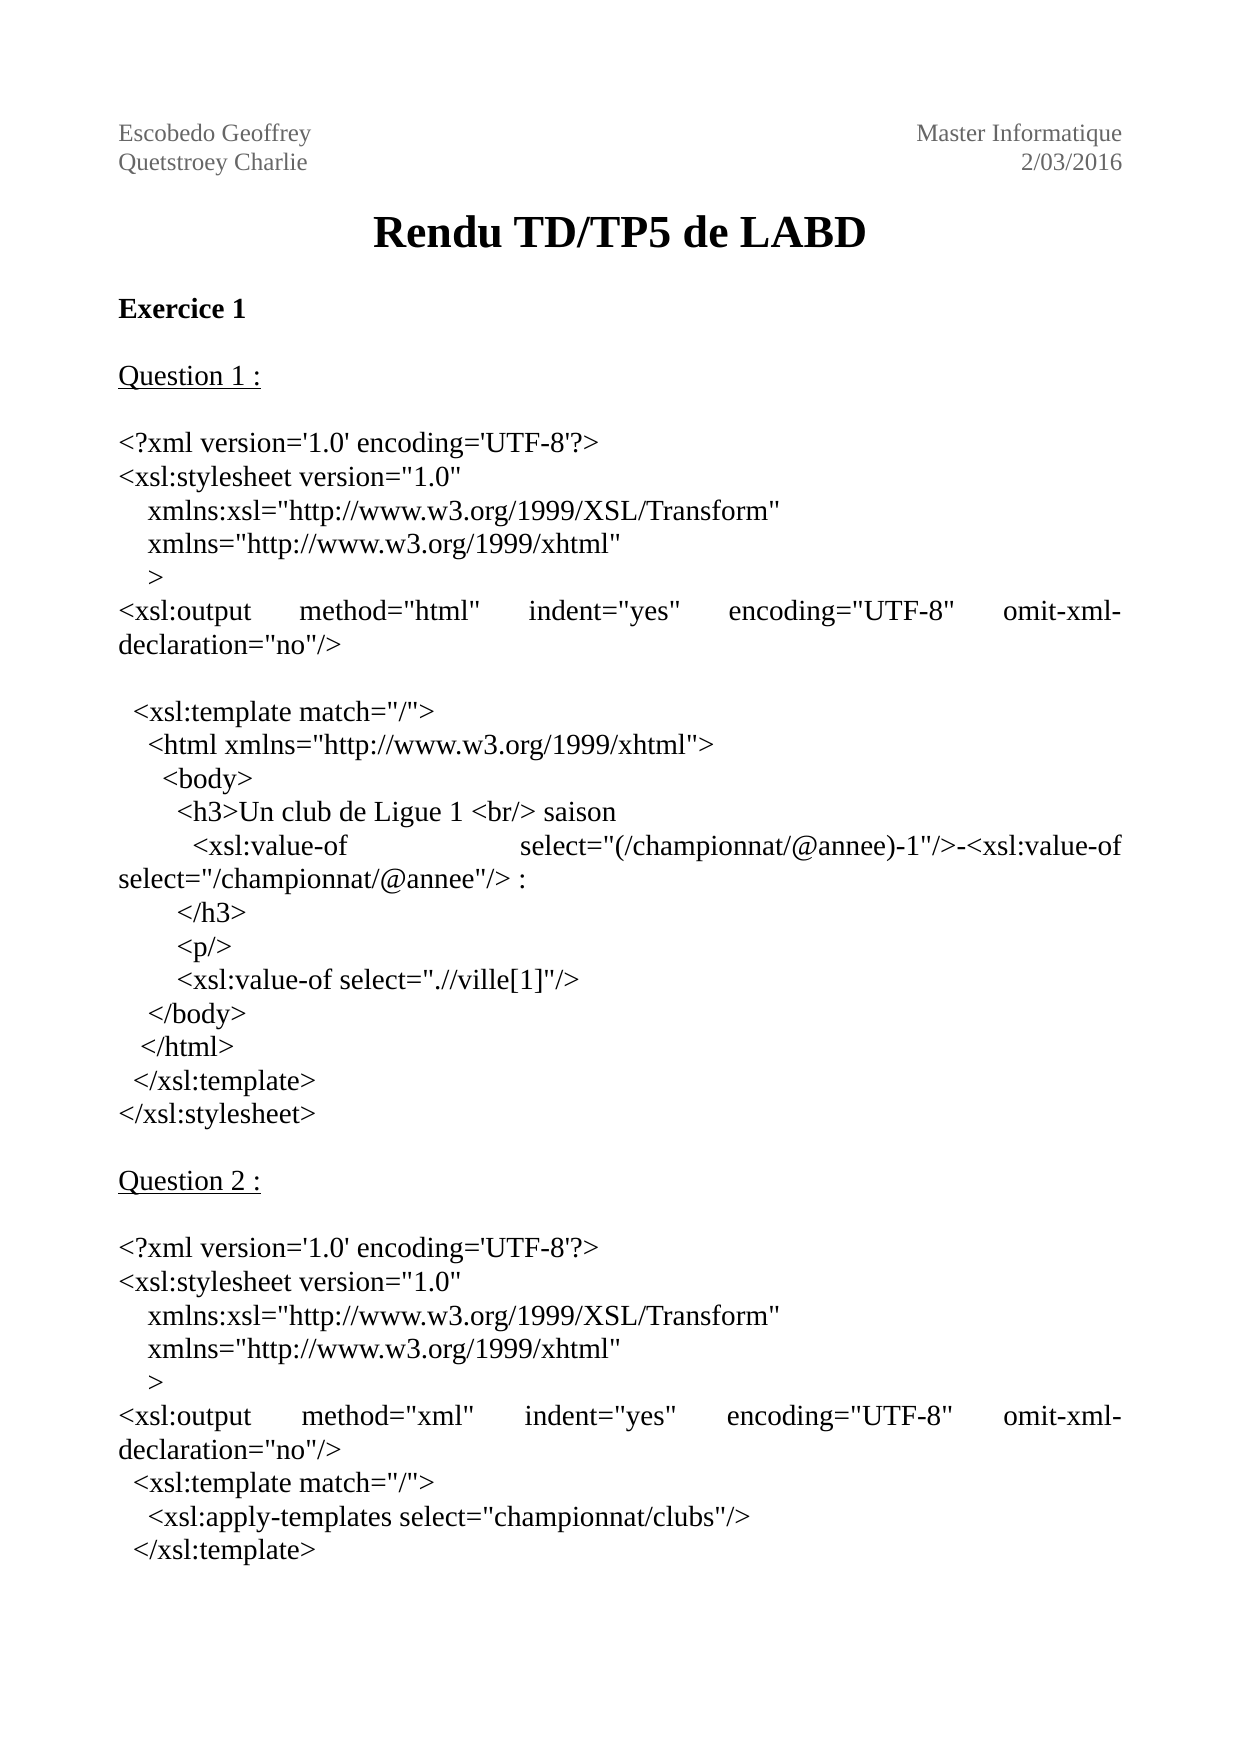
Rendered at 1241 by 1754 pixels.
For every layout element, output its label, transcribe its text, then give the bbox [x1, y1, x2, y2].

text <xsl:stylesheet version="1.0" [118, 459, 1122, 493]
text <body> [118, 761, 1122, 794]
text </h3> [118, 895, 1122, 929]
text <?xml version='1.0' encoding='UTF-8'?> [118, 426, 1122, 459]
text xmlns="http://www.w3.org/1999/xhtml" [118, 526, 1122, 560]
text > [118, 1365, 1122, 1398]
text <xsl:output method="xml" indent="yes" encoding="UTF-8" omit-xml-declaration="no"/> [118, 1398, 1122, 1465]
text </html> [118, 1029, 1122, 1063]
text <xsl:apply-templates select="championnat/clubs"/> [118, 1499, 1122, 1532]
text Rendu TD/TP5 de LABD [118, 205, 1122, 258]
text <xsl:stylesheet version="1.0" [118, 1264, 1122, 1298]
text Exercice 1 [118, 291, 1122, 325]
text <xsl:template match="/"> [118, 1465, 1122, 1499]
text xmlns="http://www.w3.org/1999/xhtml" [118, 1331, 1122, 1365]
text <p/> [118, 929, 1122, 962]
text xmlns:xsl="http://www.w3.org/1999/XSL/Transform" [118, 1298, 1122, 1331]
text </xsl:template> [118, 1532, 1122, 1566]
text </xsl:template> [118, 1063, 1122, 1096]
text <xsl:template match="/"> [118, 694, 1122, 727]
text Question 2 : [118, 1163, 1122, 1197]
text > [118, 560, 1122, 593]
text xmlns:xsl="http://www.w3.org/1999/XSL/Transform" [118, 493, 1122, 526]
text <html xmlns="http://www.w3.org/1999/xhtml"> [118, 727, 1122, 761]
text <?xml version='1.0' encoding='UTF-8'?> [118, 1231, 1122, 1264]
text Question 1 : [118, 358, 1122, 392]
text <xsl:value-of select=".//ville[1]"/> [118, 962, 1122, 996]
text </xsl:stylesheet> [118, 1096, 1122, 1130]
text <xsl:value-of select="(/championnat/@annee)-1"/>-<xsl:value-of select="/championnat/@annee"/> : [118, 828, 1122, 895]
text <h3>Un club de Ligue 1 <br/> saison [118, 794, 1122, 828]
text </body> [118, 996, 1122, 1029]
text <xsl:output method="html" indent="yes" encoding="UTF-8" omit-xml-declaration="no"/> [118, 593, 1122, 660]
